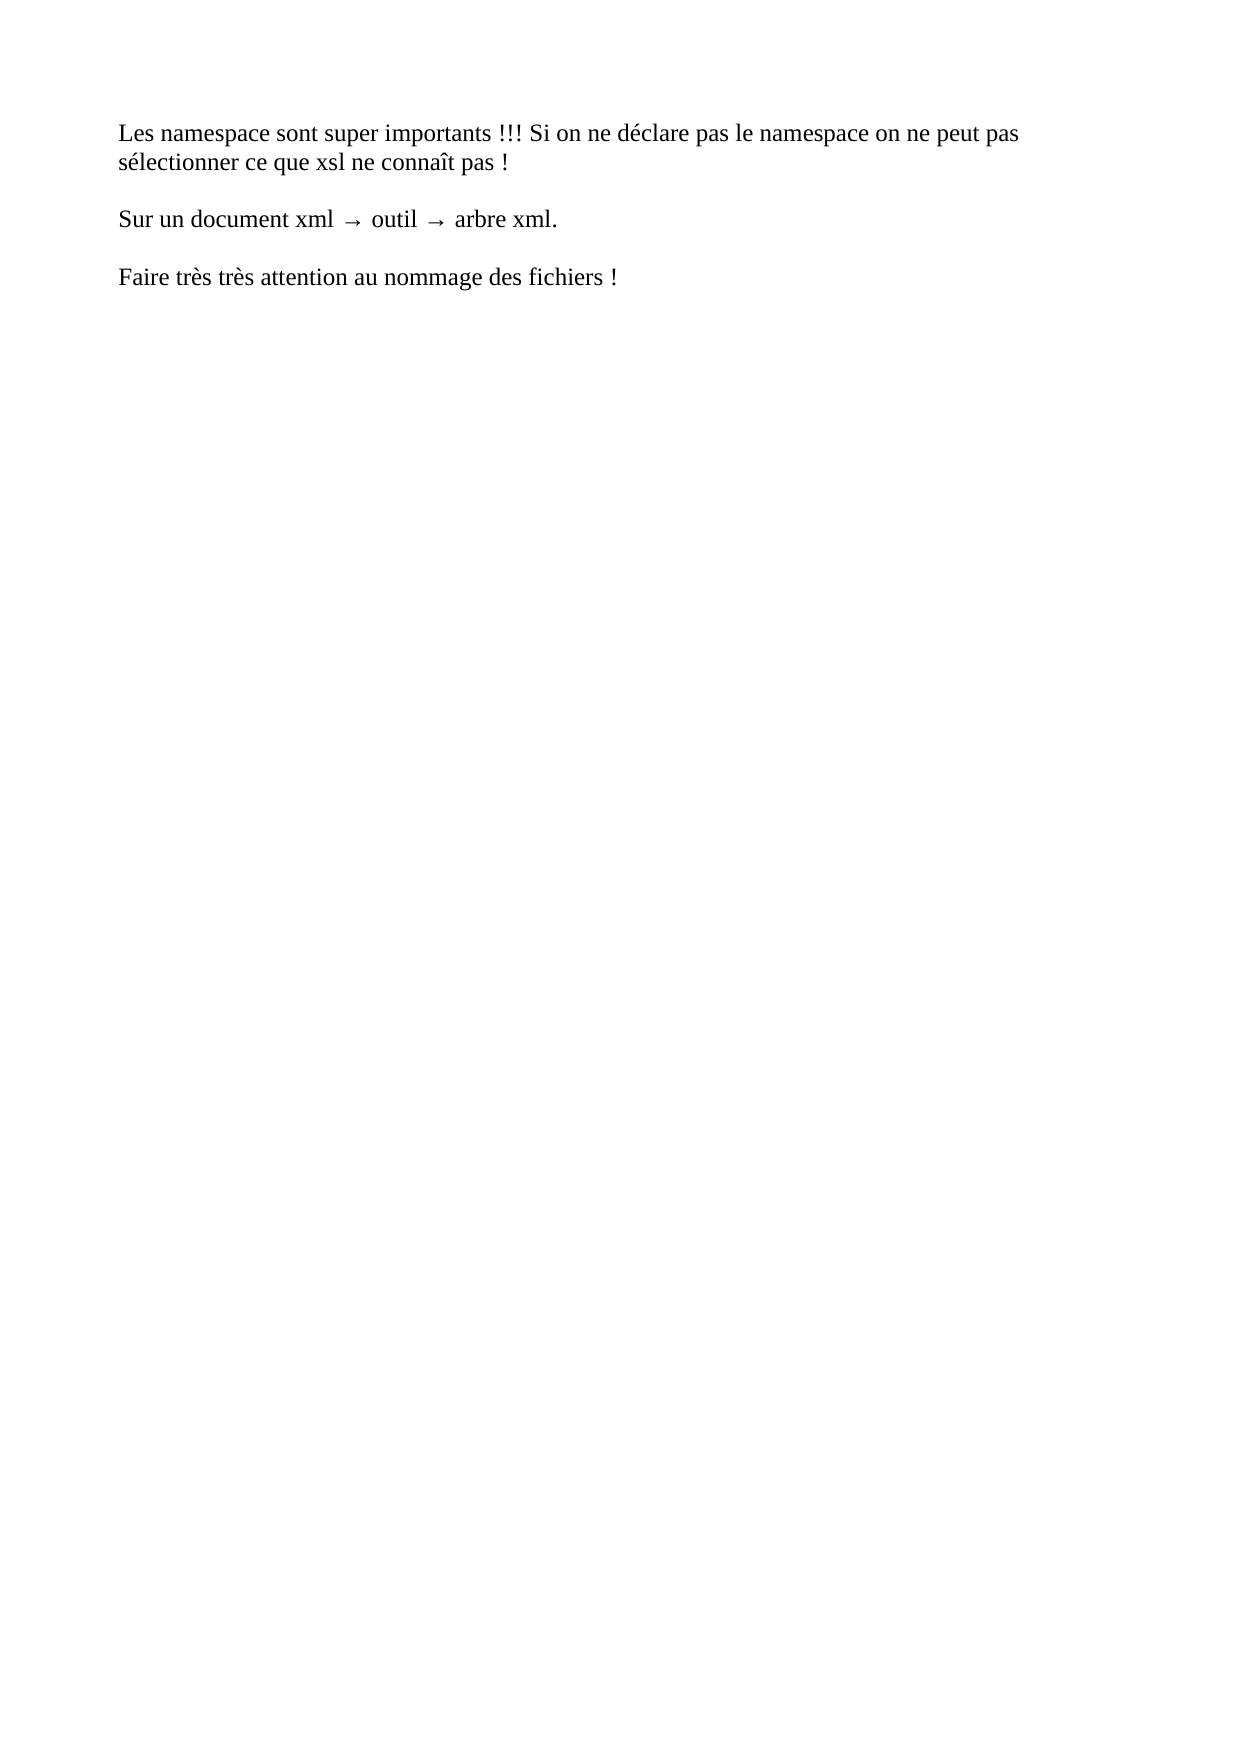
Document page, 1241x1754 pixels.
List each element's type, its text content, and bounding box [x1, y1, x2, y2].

text Sur un document xml → outil → arbre xml. [118, 204, 1122, 233]
text Les namespace sont super importants !!! Si on ne déclare pas le namespace on ne peut pas sélectionner ce que xsl ne connaît pas ! [118, 118, 1122, 176]
text Faire très très attention au nommage des fichiers ! [118, 262, 1122, 291]
